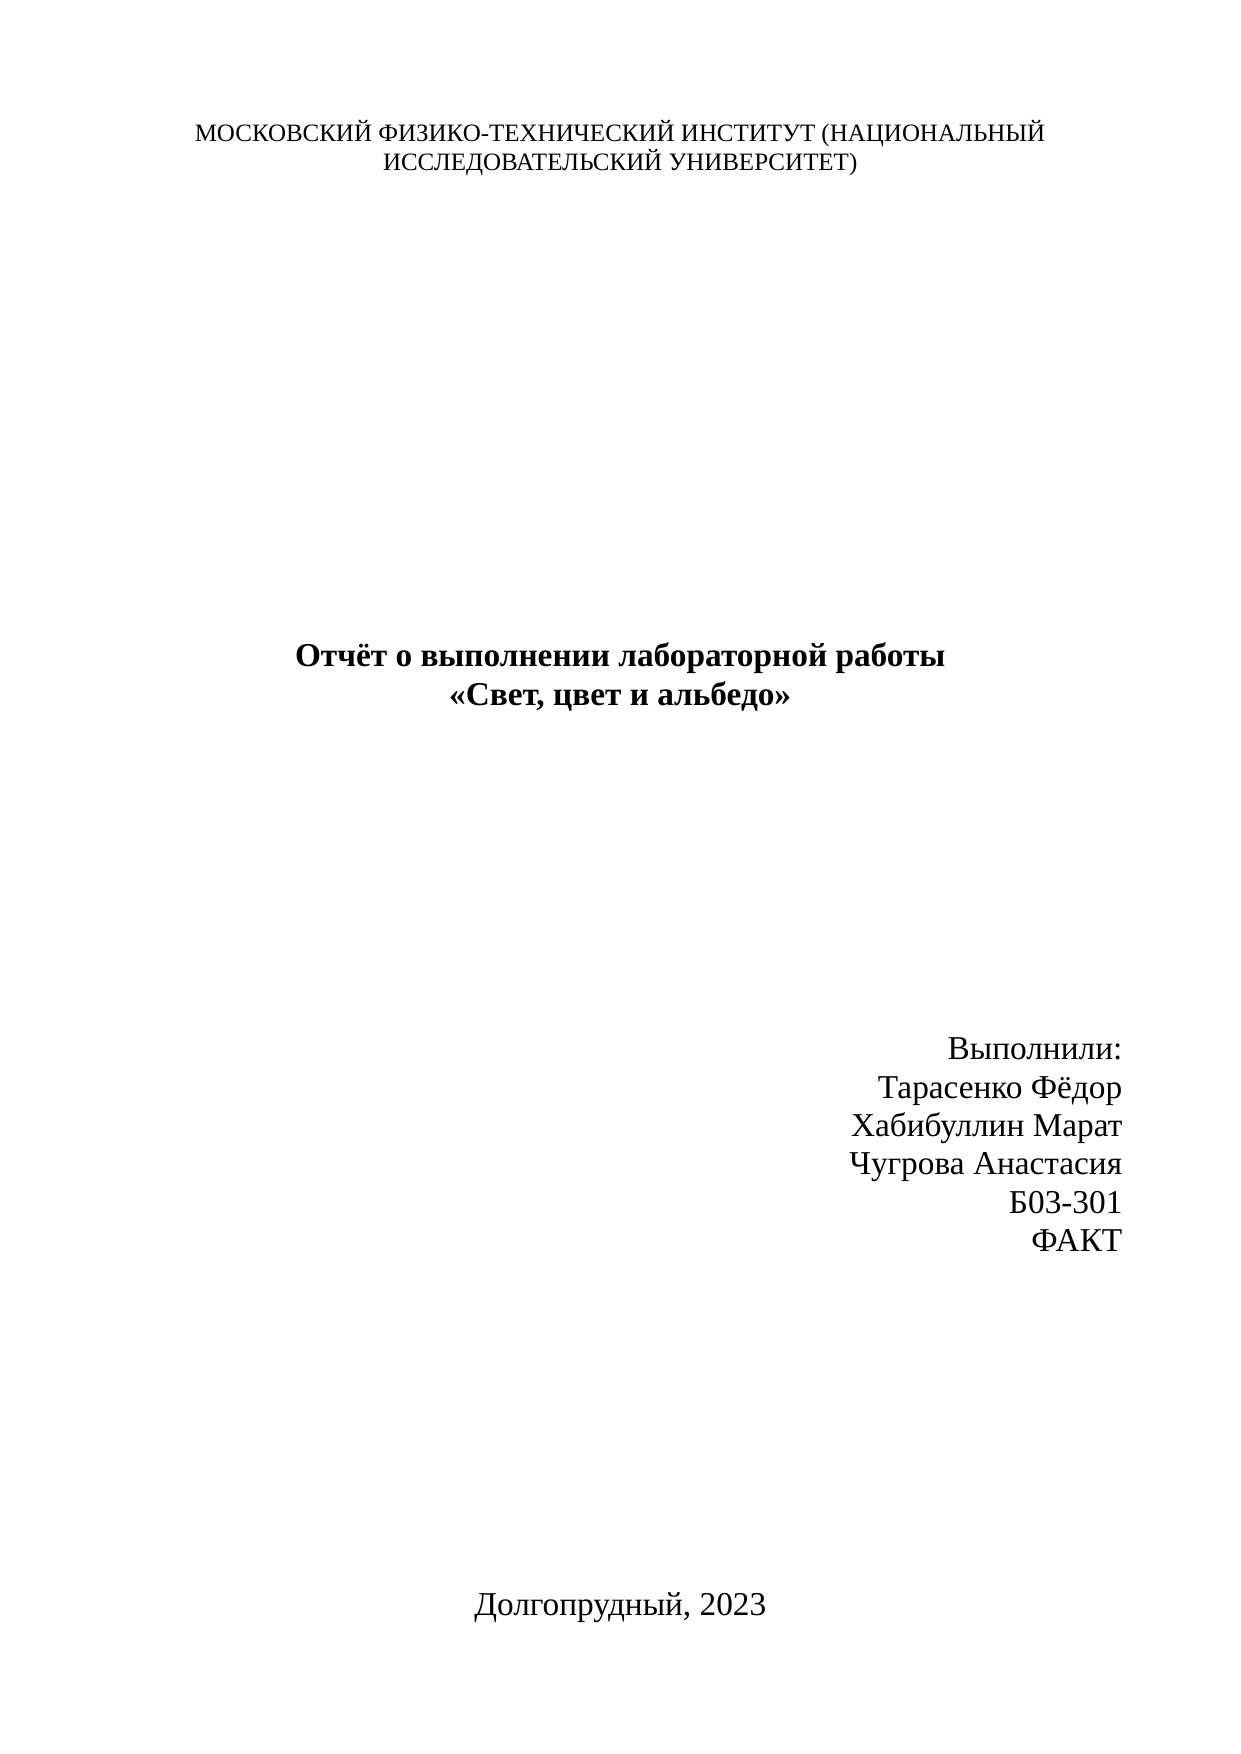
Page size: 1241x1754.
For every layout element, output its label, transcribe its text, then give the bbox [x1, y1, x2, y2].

subtitle МОСКОВСКИЙ ФИЗИКО-ТЕХНИЧЕСКИЙ ИНСТИТУТ (НАЦИОНАЛЬНЫЙ ИССЛЕДОВАТЕЛЬСКИЙ УНИВЕРСИТЕТ) [118, 118, 1122, 176]
text Чугрова Анастасия [118, 1143, 1122, 1182]
text ФАКТ [118, 1220, 1122, 1258]
text Тарасенко Фёдор [118, 1067, 1122, 1105]
text Хабибуллин Марат [118, 1105, 1122, 1143]
text Долгопрудный, 2023 [118, 1584, 1122, 1623]
text Выполнили: [118, 1028, 1122, 1067]
text «Свет, цвет и альбедо» [118, 674, 1122, 712]
text Б03-301 [118, 1182, 1122, 1220]
text Отчёт о выполнении лабораторной работы [118, 636, 1122, 674]
